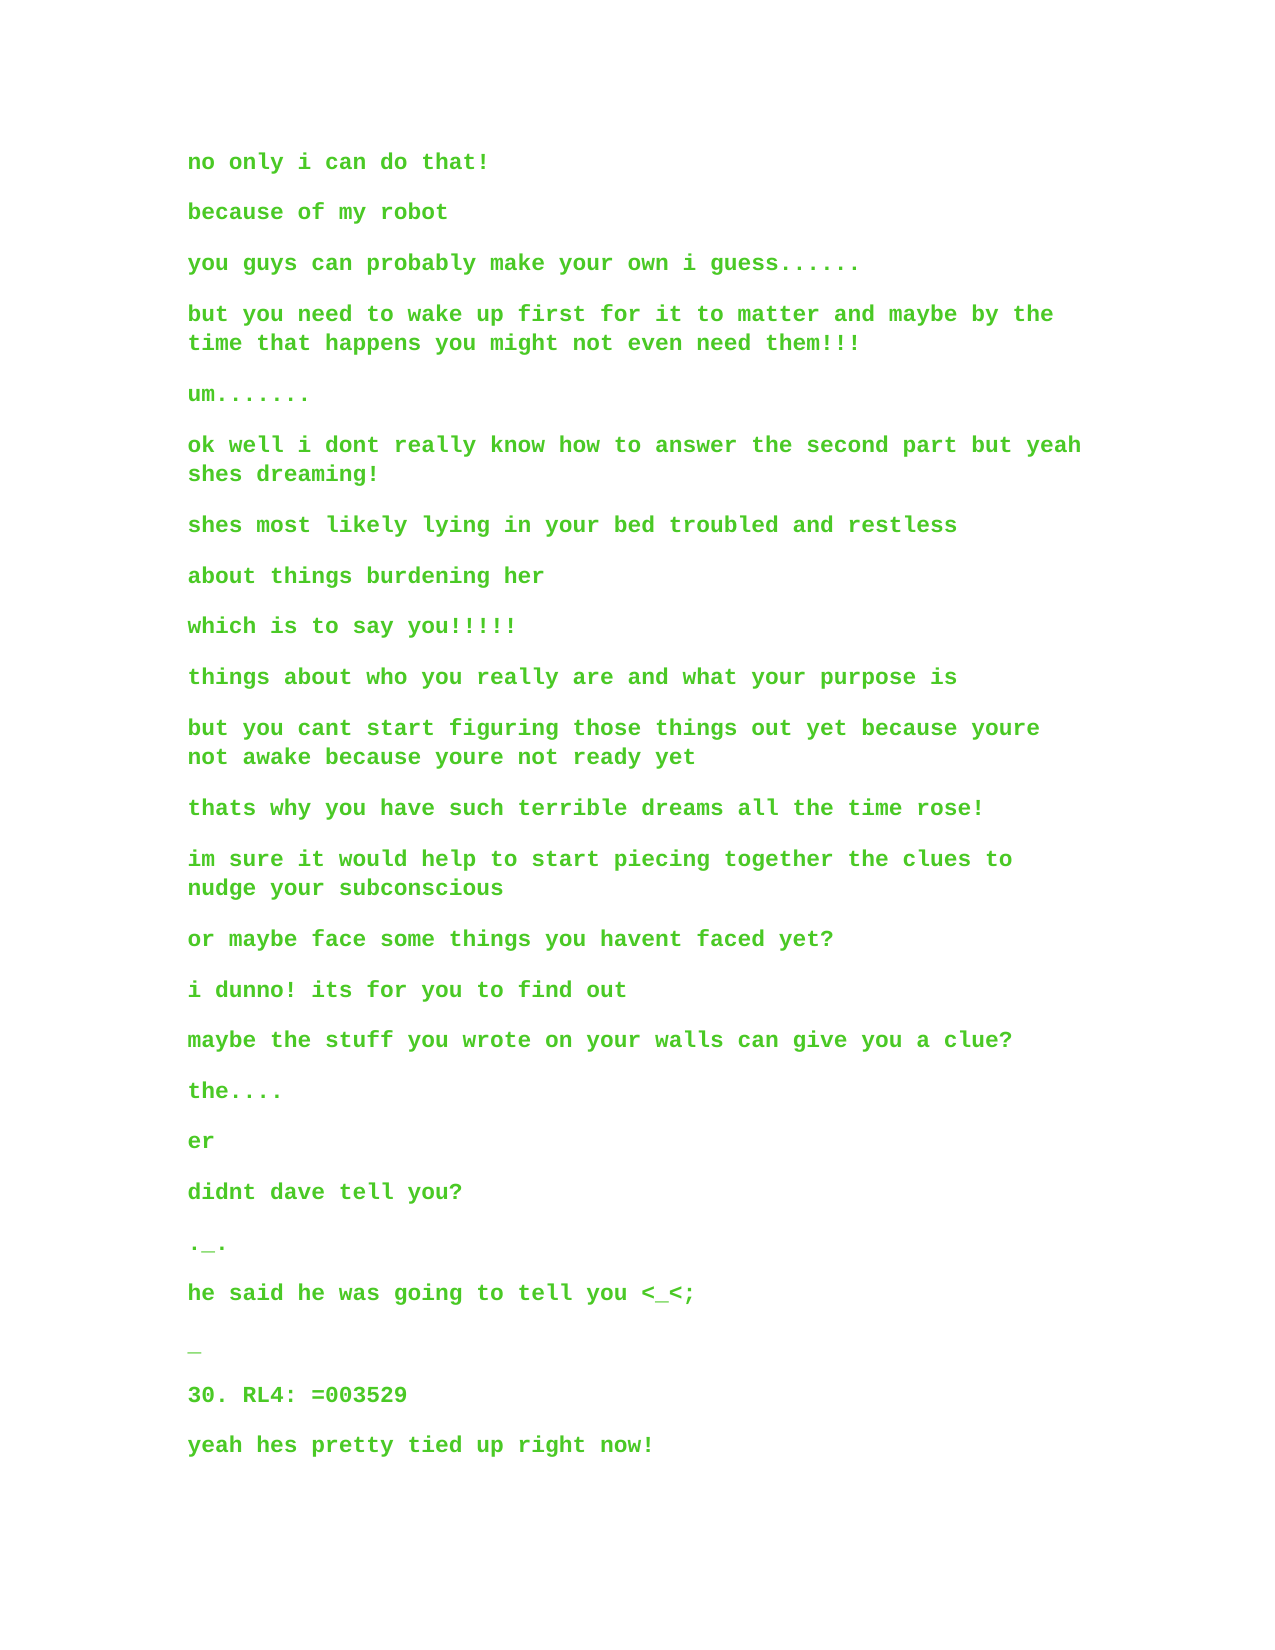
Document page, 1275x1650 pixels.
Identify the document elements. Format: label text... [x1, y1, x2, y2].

text _ [187, 1332, 1087, 1358]
text yeah hes pretty tied up right now! [187, 1433, 1087, 1459]
text shes most likely lying in your bed troubled and restless [187, 513, 1087, 539]
text thats why you have such terrible dreams all the time rose! [187, 796, 1087, 822]
text no only i can do that! [187, 150, 1087, 176]
text things about who you really are and what your purpose is [187, 665, 1087, 691]
text or maybe face some things you havent faced yet? [187, 927, 1087, 953]
text which is to say you!!!!! [187, 614, 1087, 641]
text but you cant start figuring those things out yet because youre not awake because youre not ready yet [187, 716, 1087, 772]
text ._. [187, 1231, 1087, 1257]
text didnt dave tell you? [187, 1180, 1087, 1206]
text er [187, 1130, 1087, 1156]
text ok well i dont really know how to answer the second part but yeah shes dreaming! [187, 433, 1087, 489]
text 30. RL4: =003529 [187, 1383, 1087, 1409]
text the.... [187, 1079, 1087, 1105]
text but you need to wake up first for it to matter and maybe by the time that happens you might not even need them!!! [187, 302, 1087, 358]
text maybe the stuff you wrote on your walls can give you a clue? [187, 1028, 1087, 1054]
text because of my robot [187, 201, 1087, 227]
text he said he was going to tell you <_<; [187, 1282, 1087, 1308]
text you guys can probably make your own i guess...... [187, 251, 1087, 277]
text im sure it would help to start piecing together the clues to nudge your subconscious [187, 847, 1087, 903]
text i dunno! its for you to find out [187, 978, 1087, 1004]
text about things burdening her [187, 564, 1087, 590]
text um....... [187, 382, 1087, 408]
